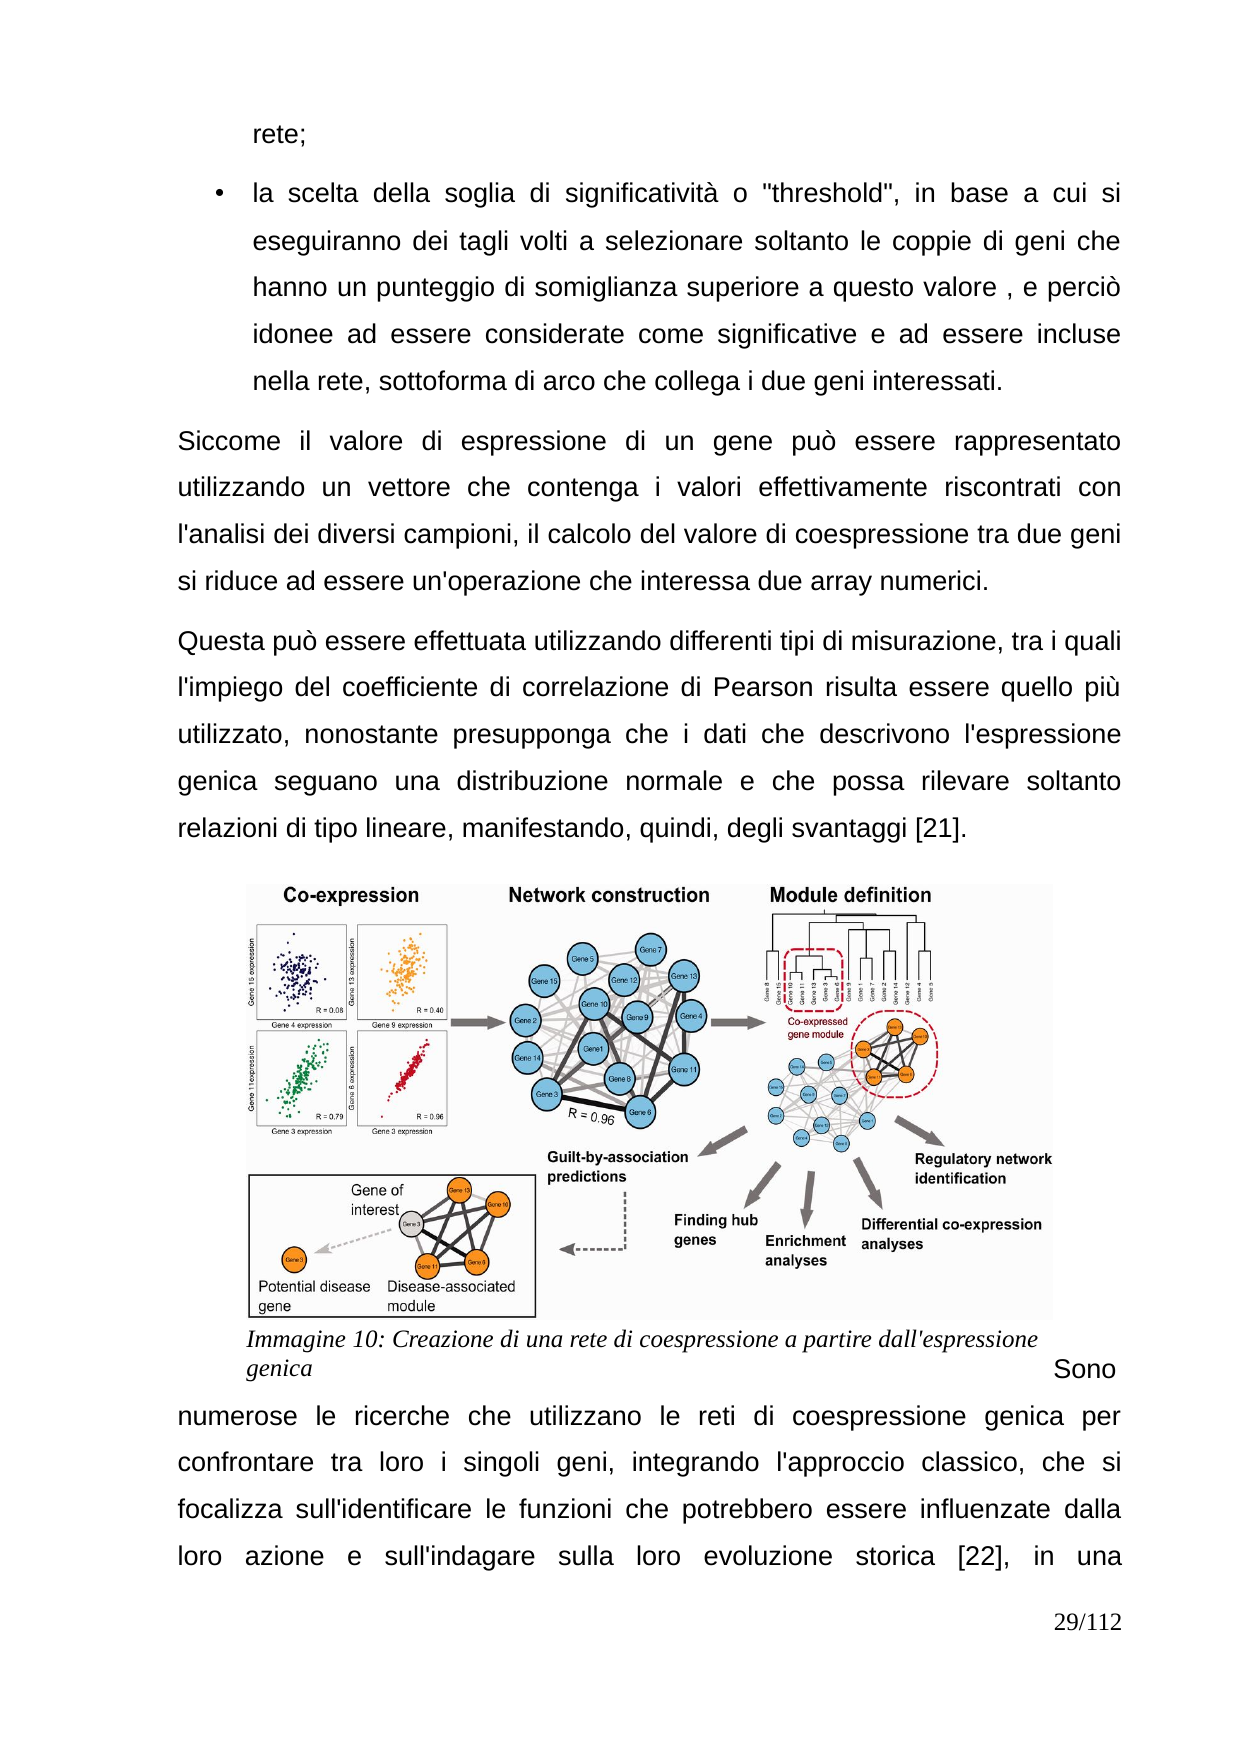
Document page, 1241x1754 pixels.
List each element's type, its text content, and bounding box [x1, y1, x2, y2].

list rete; [215, 118, 1122, 149]
picture [246, 884, 1054, 1320]
list la scelta della soglia di significatività o "threshold", in base a cui si eseguiranno dei tagli volti a selezionare soltanto le coppie di geni che hanno un punteggio di somiglianza superiore a questo valore , e perciò idonee ad essere considerate come significative e ad essere incluse nella rete, sottoforma di arco che collega i due geni interessati. [215, 177, 1122, 396]
text Siccome il valore di espressione di un gene può essere rappresentato utilizzando un vettore che contenga i valori effettivamente riscontrati con l'analisi dei diversi campioni, il calcolo del valore di coespressione tra due geni si riduce ad essere un'operazione che interessa due array numerici. [177, 424, 1122, 596]
text Questa può essere effettuata utilizzando differenti tipi di misurazione, tra i quali l'impiego del coefficiente di correlazione di Pearson risulta essere quello più utilizzato, nonostante presupponga che i dati che descrivono l'espressione genica seguano una distribuzione normale e che possa rilevare soltanto relazioni di tipo lineare, manifestando, quindi, degli svantaggi [21]. [177, 624, 1122, 843]
text Sono numerose le ricerche che utilizzano le reti di coespressione genica per confrontare tra loro i singoli geni, integrando l'approccio classico, che si focalizza sull'identificare le funzioni che potrebbero essere influenzate dalla loro azione e sull'indagare sulla loro evoluzione storica [22], in una [177, 1353, 1122, 1571]
text Immagine 10: Creazione di una rete di coespressione a partire dall'espressione genica [246, 1320, 1053, 1382]
